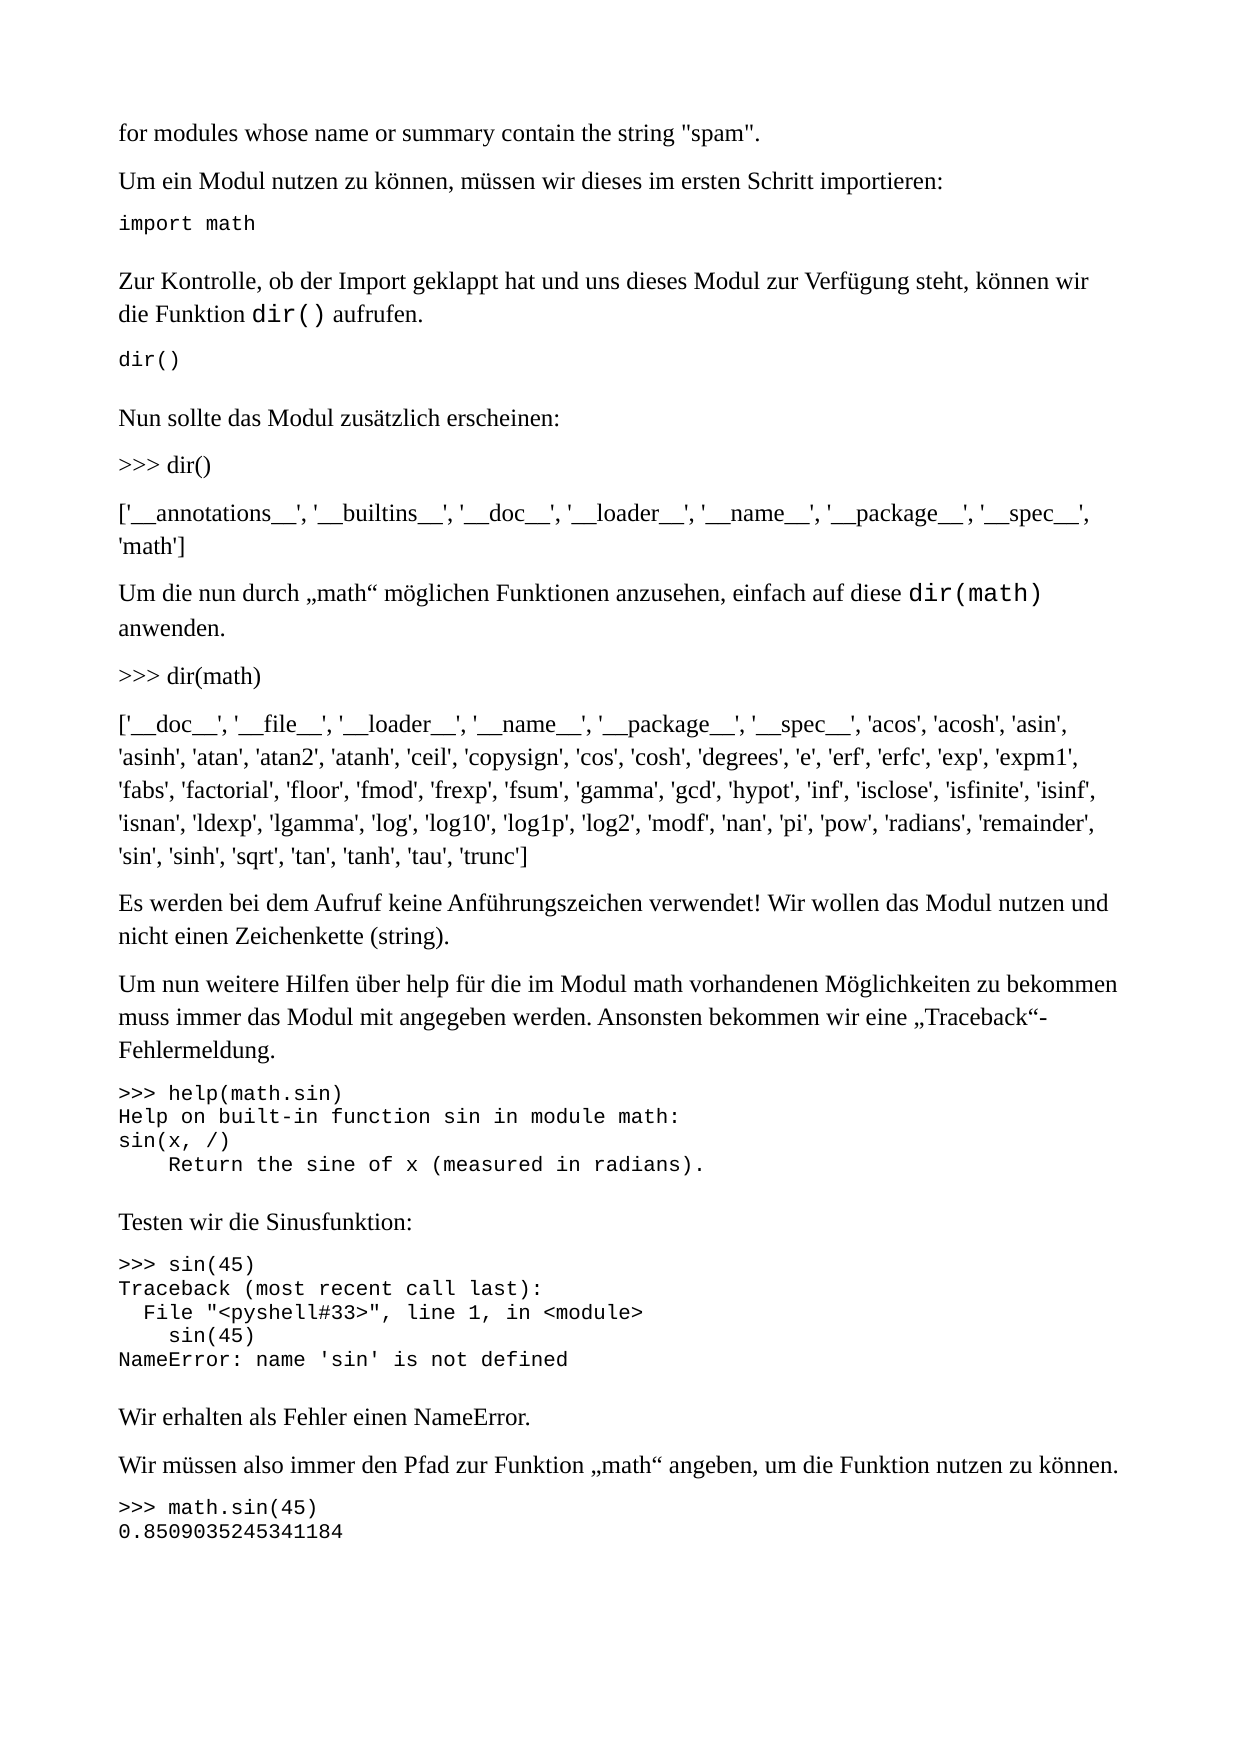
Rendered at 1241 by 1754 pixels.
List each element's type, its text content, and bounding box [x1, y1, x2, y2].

text Return the sine of x (measured in radians). [118, 1154, 1122, 1177]
text Um die nun durch „math“ möglichen Funktionen anzusehen, einfach auf diese dir(math) anwenden. [118, 578, 1122, 642]
text for modules whose name or summary contain the string "spam". [118, 118, 1122, 147]
text >>> dir(math) [118, 661, 1122, 690]
text Testen wir die Sinusfunktion: [118, 1207, 1122, 1236]
text Es werden bei dem Aufruf keine Anführungszeichen verwendet! Wir wollen das Modul nutzen und nicht einen Zeichenkette (string). [118, 888, 1122, 950]
text sin(45) [118, 1325, 1122, 1349]
text Um ein Modul nutzen zu können, müssen wir dieses im ersten Schritt importieren: [118, 166, 1122, 194]
text ['__annotations__', '__builtins__', '__doc__', '__loader__', '__name__', '__package__', '__spec__', 'math'] [118, 498, 1122, 559]
text >>> math.sin(45) [118, 1497, 1122, 1521]
text >>> sin(45) [118, 1254, 1122, 1278]
text import math [118, 213, 1122, 237]
text >>> dir() [118, 450, 1122, 479]
text 0.8509035245341184 [118, 1521, 1122, 1544]
text File "<pyshell#33>", line 1, in <module> [118, 1302, 1122, 1325]
text Traceback (most recent call last): [118, 1278, 1122, 1302]
text Nun sollte das Modul zusätzlich erscheinen: [118, 403, 1122, 431]
text Wir müssen also immer den Pfad zur Funktion „math“ angeben, um die Funktion nutzen zu können. [118, 1450, 1122, 1478]
text dir() [118, 349, 1122, 373]
text Help on built-in function sin in module math: [118, 1106, 1122, 1130]
text ['__doc__', '__file__', '__loader__', '__name__', '__package__', '__spec__', 'acos', 'acosh', 'asin', 'asinh', 'atan', 'atan2', 'atanh', 'ceil', 'copysign', 'cos', 'cosh', 'degrees', 'e', 'erf', 'erfc', 'exp', 'expm1', 'fabs', 'factorial', 'floor', 'fmod', 'frexp', 'fsum', 'gamma', 'gcd', 'hypot', 'inf', 'isclose', 'isfinite', 'isinf', 'isnan', 'ldexp', 'lgamma', 'log', 'log10', 'log1p', 'log2', 'modf', 'nan', 'pi', 'pow', 'radians', 'remainder', 'sin', 'sinh', 'sqrt', 'tan', 'tanh', 'tau', 'trunc'] [118, 709, 1122, 869]
text Um nun weitere Hilfen über help für die im Modul math vorhandenen Möglichkeiten zu bekommen muss immer das Modul mit angegeben werden. Ansonsten bekommen wir eine „Traceback“-Fehlermeldung. [118, 969, 1122, 1064]
text Zur Kontrolle, ob der Import geklappt hat und uns dieses Modul zur Verfügung steht, können wir die Funktion dir() aufrufen. [118, 266, 1122, 330]
text sin(x, /) [118, 1130, 1122, 1154]
text NameError: name 'sin' is not defined [118, 1349, 1122, 1373]
text Wir erhalten als Fehler einen NameError. [118, 1402, 1122, 1431]
text >>> help(math.sin) [118, 1083, 1122, 1106]
